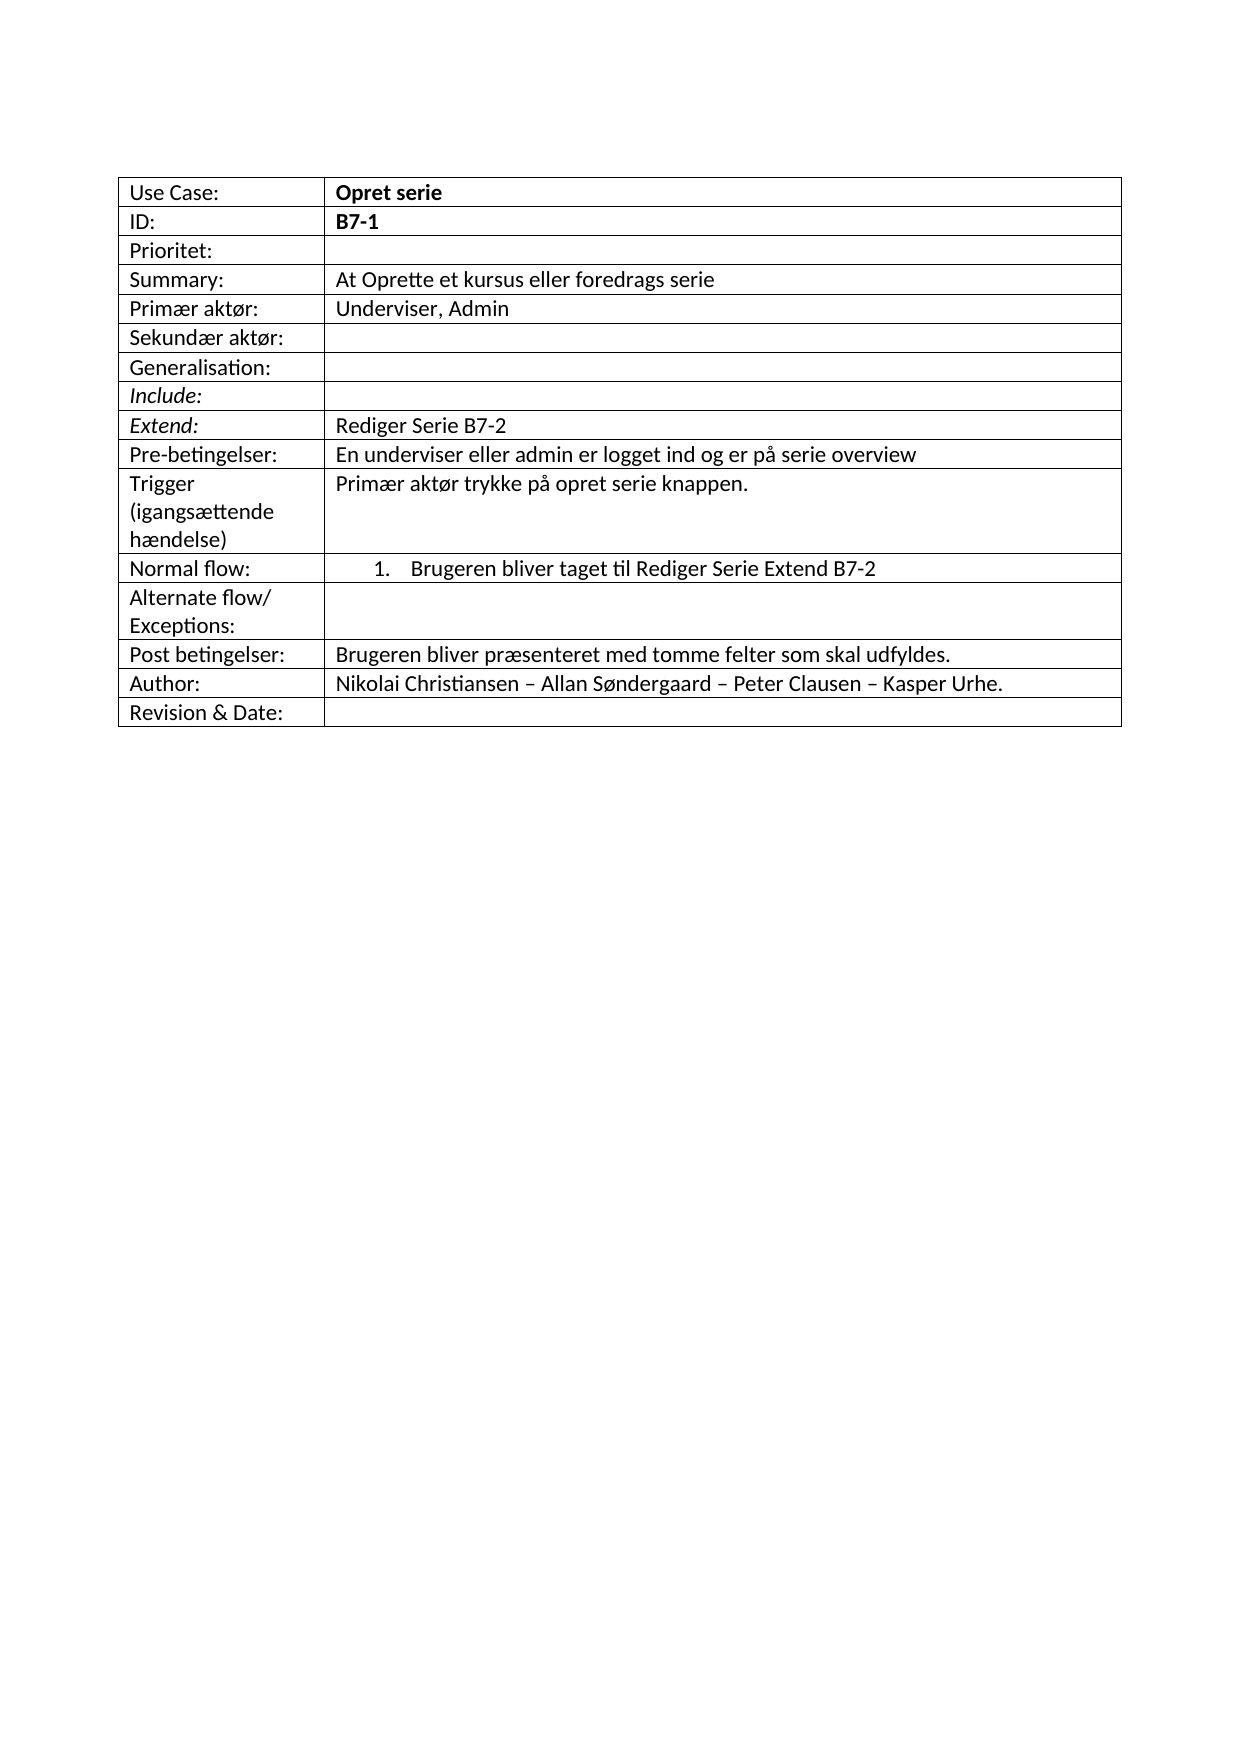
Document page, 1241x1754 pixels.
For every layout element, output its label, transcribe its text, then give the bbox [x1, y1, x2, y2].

table_cell Include: [119, 382, 324, 410]
table_header Use Case: [119, 178, 324, 206]
table_cell Pre-betingelser: [119, 440, 324, 468]
table_cell Normal flow: [119, 554, 324, 582]
table_cell [325, 583, 1121, 639]
table_cell Generalisation: [119, 353, 324, 381]
table_cell B7-1 [325, 207, 1121, 235]
table_cell Underviser, Admin [325, 295, 1121, 322]
table_cell Primær aktør: [119, 295, 324, 322]
table_cell Prioritet: [119, 236, 324, 264]
table_cell [325, 698, 1121, 726]
table_cell Revision & Date: [119, 698, 324, 726]
table_cell En underviser eller admin er logget ind og er på serie overview [325, 440, 1121, 468]
table_cell Brugeren bliver præsenteret med tomme felter som skal udfyldes. [325, 640, 1121, 668]
table_cell Sekundær aktør: [119, 324, 324, 352]
table_cell Summary: [119, 265, 324, 293]
table_cell [325, 382, 1121, 410]
table_cell Brugeren bliver taget til Rediger Serie Extend B7-2 [325, 554, 1121, 582]
table_cell At Oprette et kursus eller foredrags serie [325, 265, 1121, 293]
table_cell [325, 353, 1121, 381]
table_cell Trigger (igangsættende hændelse) [119, 469, 324, 553]
table_cell ID: [119, 207, 324, 235]
table_cell Rediger Serie B7-2 [325, 411, 1121, 439]
table_cell [325, 236, 1121, 264]
table_cell Alternate flow/ Exceptions: [119, 583, 324, 639]
table_cell Post betingelser: [119, 640, 324, 668]
table_cell Primær aktør trykke på opret serie knappen. [325, 469, 1121, 553]
table_cell Extend: [119, 411, 324, 439]
table_cell Nikolai Christiansen – Allan Søndergaard – Peter Clausen – Kasper Urhe. [325, 669, 1121, 697]
table_cell Author: [119, 669, 324, 697]
table_cell [325, 324, 1121, 352]
table_header Opret serie [325, 178, 1121, 206]
